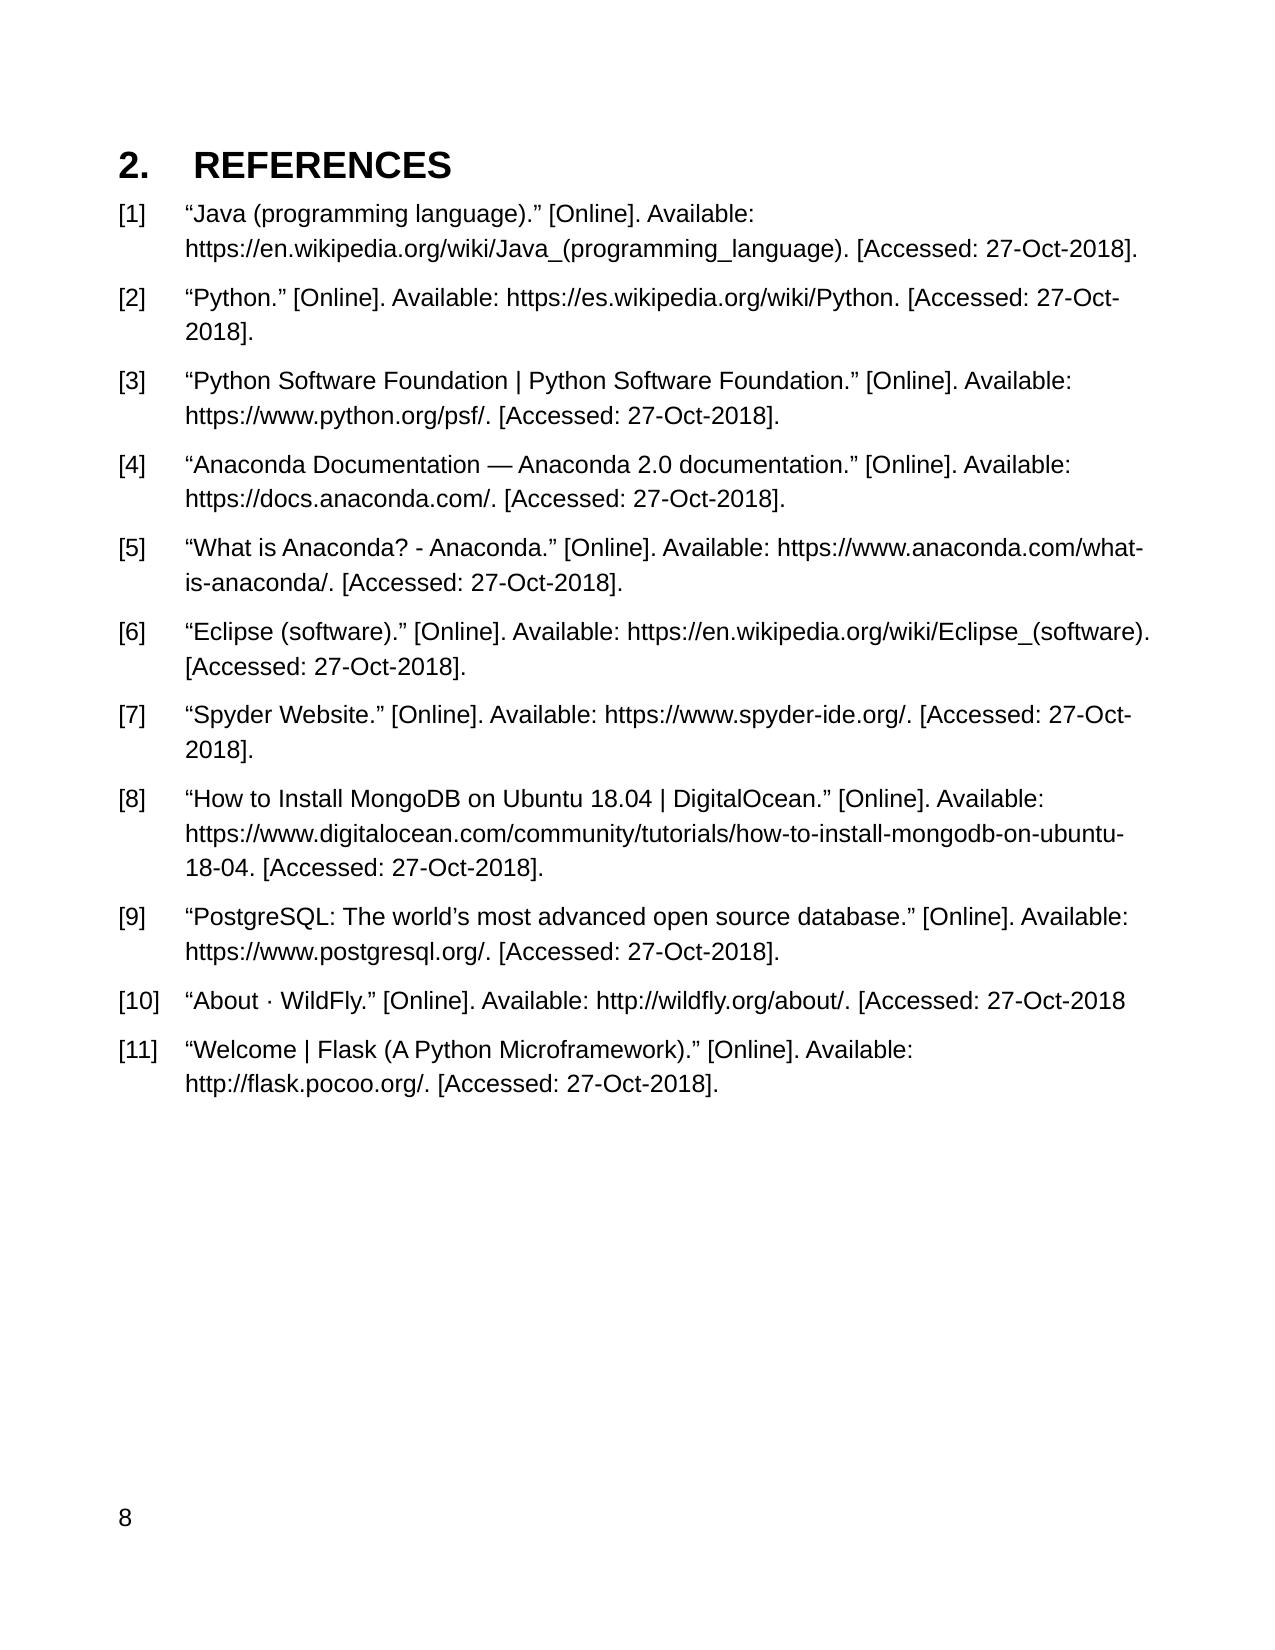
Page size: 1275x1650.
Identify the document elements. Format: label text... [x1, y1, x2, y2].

text [11] “Welcome | Flask (A Python Microframework).” [Online]. Available: http://flask.pocoo.org/. [Accessed: 27-Oct-2018]. [118, 1035, 1157, 1098]
subtitle REFERENCES [118, 143, 1157, 187]
text [4] “Anaconda Documentation — Anaconda 2.0 documentation.” [Online]. Available: https://docs.anaconda.com/. [Accessed: 27-Oct-2018]. [118, 450, 1157, 513]
text [2] “Python.” [Online]. Available: https://es.wikipedia.org/wiki/Python. [Accessed: 27-Oct-2018]. [118, 283, 1157, 346]
text [9] “PostgreSQL: The world’s most advanced open source database.” [Online]. Available: https://www.postgresql.org/. [Accessed: 27-Oct-2018]. [118, 902, 1157, 965]
text [8] “How to Install MongoDB on Ubuntu 18.04 | DigitalOcean.” [Online]. Available: https://www.digitalocean.com/community/tutorials/how-to-install-mongodb-on-ubuntu-18-04. [Accessed: 27-Oct-2018]. [118, 784, 1157, 882]
text [10] “About · WildFly.” [Online]. Available: http://wildfly.org/about/. [Accessed: 27-Oct-2018 [118, 986, 1157, 1014]
text [5] “What is Anaconda? - Anaconda.” [Online]. Available: https://www.anaconda.com/what-is-anaconda/. [Accessed: 27-Oct-2018]. [118, 533, 1157, 597]
text [6] “Eclipse (software).” [Online]. Available: https://en.wikipedia.org/wiki/Eclipse_(software). [Accessed: 27-Oct-2018]. [118, 617, 1157, 680]
text [7] “Spyder Website.” [Online]. Available: https://www.spyder-ide.org/. [Accessed: 27-Oct-2018]. [118, 701, 1157, 764]
text [3] “Python Software Foundation | Python Software Foundation.” [Online]. Available: https://www.python.org/psf/. [Accessed: 27-Oct-2018]. [118, 366, 1157, 429]
text [1] “Java (programming language).” [Online]. Available: https://en.wikipedia.org/wiki/Java_(programming_language). [Accessed: 27-Oct-2018]. [118, 199, 1157, 262]
